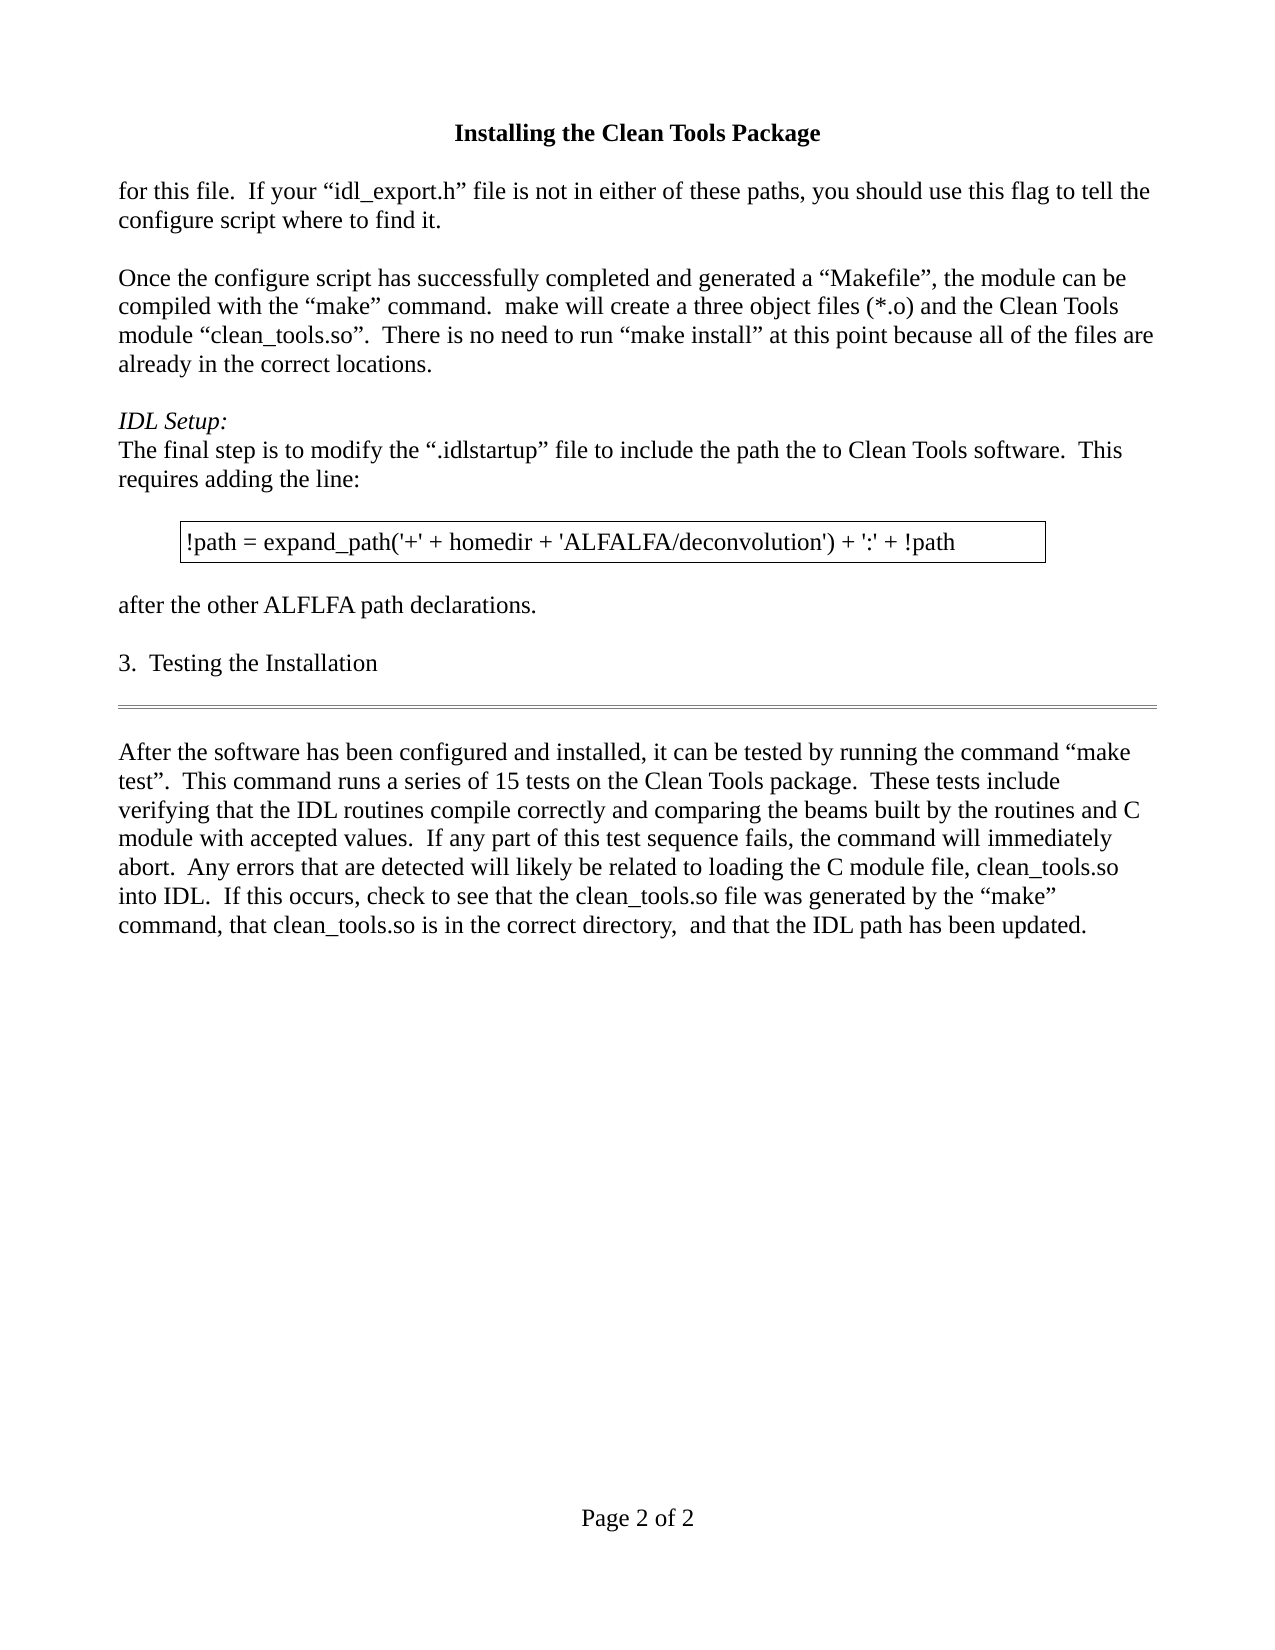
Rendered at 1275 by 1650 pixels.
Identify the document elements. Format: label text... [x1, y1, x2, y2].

text 3. Testing the Installation [118, 648, 1157, 677]
text After the software has been configured and installed, it can be tested by running the command “make test”. This command runs a series of 15 tests on the Clean Tools package. These tests include verifying that the IDL routines compile correctly and comparing the beams built by the routines and C module with accepted values. If any part of this test sequence fails, the command will immediately abort. Any errors that are detected will likely be related to loading the C module file, clean_tools.so into IDL. If this occurs, check to see that the clean_tools.so file was generated by the “make” command, that clean_tools.so is in the correct directory, and that the IDL path has been updated. [118, 737, 1157, 938]
table_header !path = expand_path('+' + homedir + 'ALFALFA/deconvolution') + ':' + !path [181, 522, 1045, 562]
text for this file. If your “idl_export.h” file is not in either of these paths, you should use this flag to tell the configure script where to find it. [118, 176, 1157, 234]
text after the other ALFLFA path declarations. [118, 591, 1157, 619]
text IDL Setup: [118, 406, 1157, 435]
text The final step is to modify the “.idlstartup” file to include the path the to Clean Tools software. This requires adding the line: [118, 435, 1157, 493]
text Once the configure script has successfully completed and generated a “Makefile”, the module can be compiled with the “make” command. make will create a three object files (*.o) and the Clean Tools module “clean_tools.so”. There is no need to run “make install” at this point because all of the files are already in the correct locations. [118, 263, 1157, 378]
